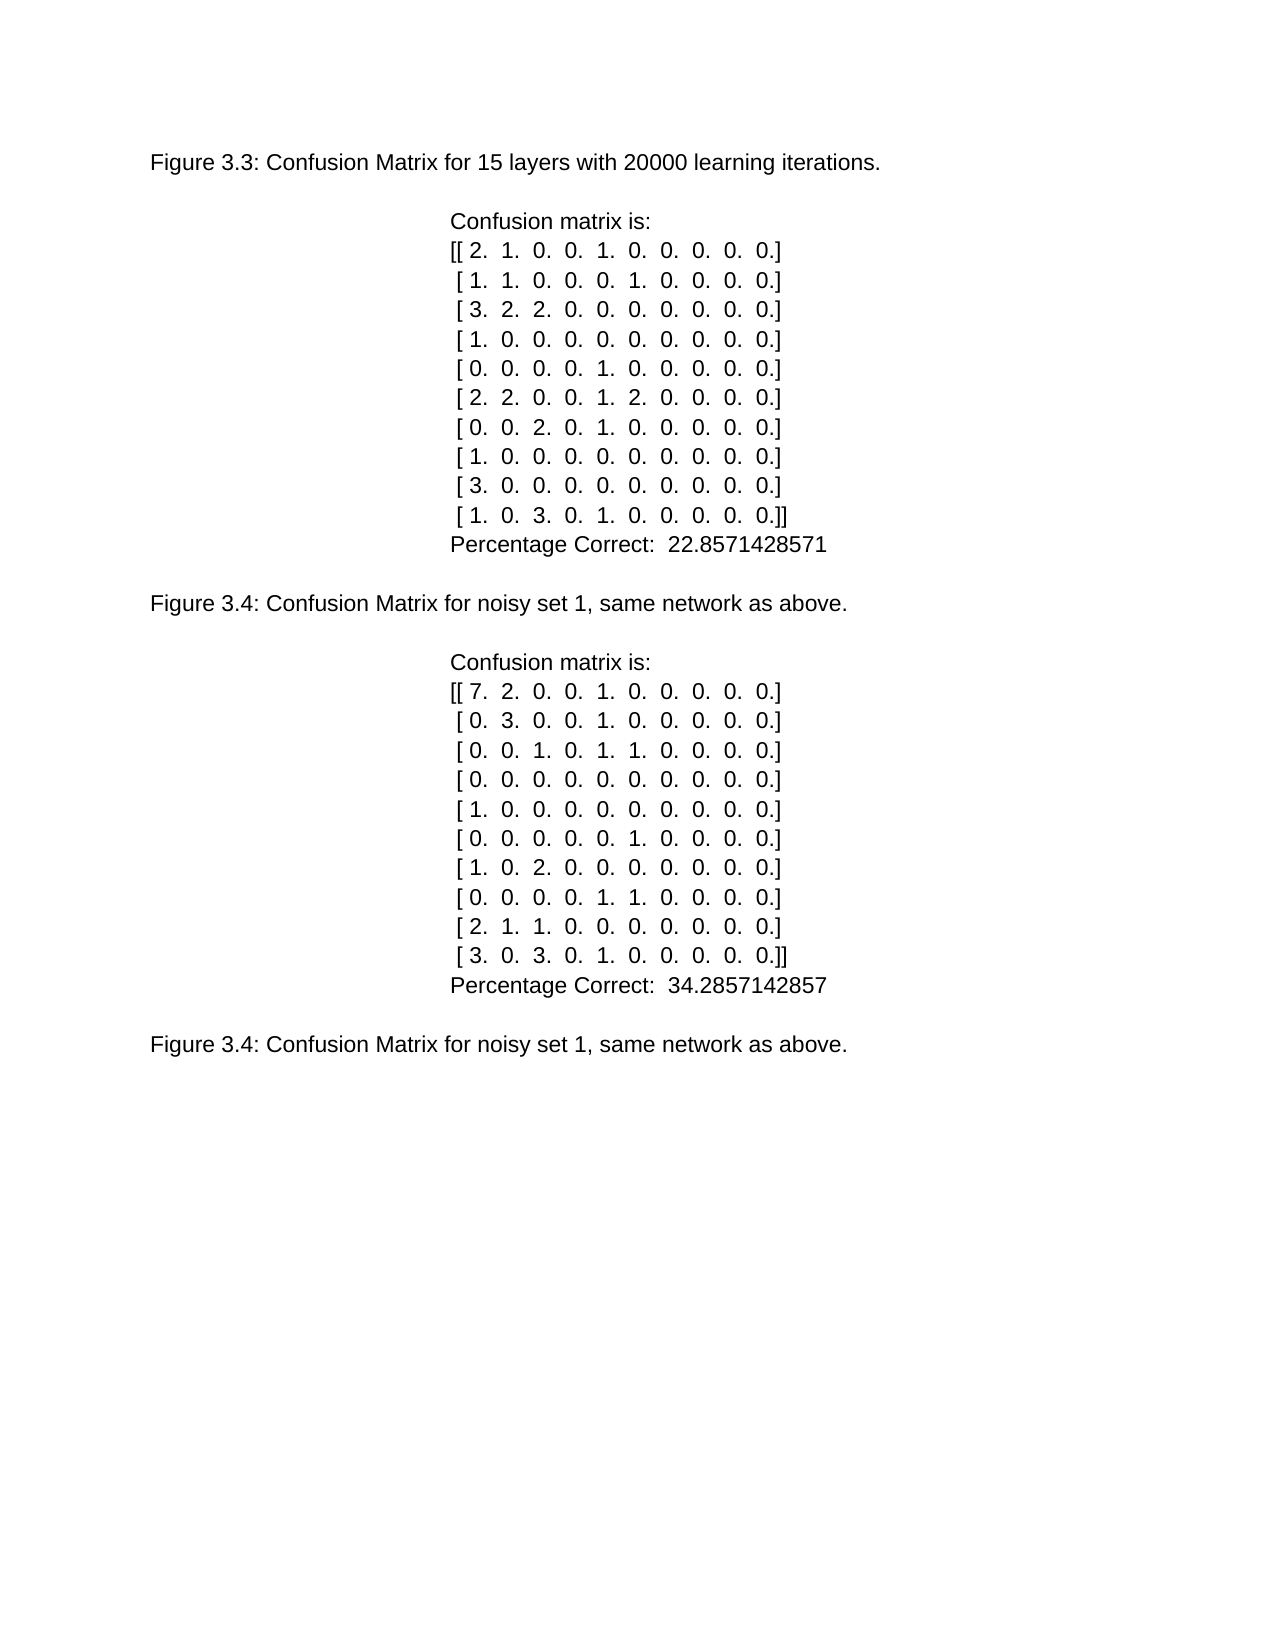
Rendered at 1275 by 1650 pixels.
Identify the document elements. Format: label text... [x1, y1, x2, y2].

text [ 3. 0. 3. 0. 1. 0. 0. 0. 0. 0.]] [450, 943, 1125, 969]
text Confusion matrix is: [450, 209, 1125, 234]
text Figure 3.3: Confusion Matrix for 15 layers with 20000 learning iterations. [150, 150, 1125, 176]
text Percentage Correct: 22.8571428571 [450, 532, 1125, 557]
text [ 0. 0. 0. 0. 1. 1. 0. 0. 0. 0.] [450, 884, 1125, 910]
text [ 3. 0. 0. 0. 0. 0. 0. 0. 0. 0.] [450, 473, 1125, 499]
text [ 1. 0. 0. 0. 0. 0. 0. 0. 0. 0.] [450, 444, 1125, 469]
text [ 1. 0. 0. 0. 0. 0. 0. 0. 0. 0.] [450, 796, 1125, 822]
text [ 1. 0. 3. 0. 1. 0. 0. 0. 0. 0.]] [450, 502, 1125, 528]
text [ 2. 2. 0. 0. 1. 2. 0. 0. 0. 0.] [450, 385, 1125, 411]
text Percentage Correct: 34.2857142857 [450, 972, 1125, 998]
text [ 0. 0. 0. 0. 0. 0. 0. 0. 0. 0.] [450, 767, 1125, 792]
text Confusion matrix is: [450, 649, 1125, 675]
text [ 0. 0. 1. 0. 1. 1. 0. 0. 0. 0.] [450, 737, 1125, 763]
text [ 1. 0. 0. 0. 0. 0. 0. 0. 0. 0.] [450, 326, 1125, 352]
text [[ 2. 1. 0. 0. 1. 0. 0. 0. 0. 0.] [450, 238, 1125, 264]
text [ 0. 3. 0. 0. 1. 0. 0. 0. 0. 0.] [450, 708, 1125, 734]
text [ 0. 0. 2. 0. 1. 0. 0. 0. 0. 0.] [450, 414, 1125, 440]
text [ 1. 0. 2. 0. 0. 0. 0. 0. 0. 0.] [450, 855, 1125, 881]
text [ 3. 2. 2. 0. 0. 0. 0. 0. 0. 0.] [450, 297, 1125, 322]
text [ 0. 0. 0. 0. 0. 1. 0. 0. 0. 0.] [450, 826, 1125, 851]
text [ 1. 1. 0. 0. 0. 1. 0. 0. 0. 0.] [450, 267, 1125, 293]
text [[ 7. 2. 0. 0. 1. 0. 0. 0. 0. 0.] [450, 679, 1125, 704]
text [ 0. 0. 0. 0. 1. 0. 0. 0. 0. 0.] [450, 356, 1125, 381]
text Figure 3.4: Confusion Matrix for noisy set 1, same network as above. [150, 1031, 1125, 1057]
text [ 2. 1. 1. 0. 0. 0. 0. 0. 0. 0.] [450, 914, 1125, 939]
text Figure 3.4: Confusion Matrix for noisy set 1, same network as above. [150, 591, 1125, 616]
